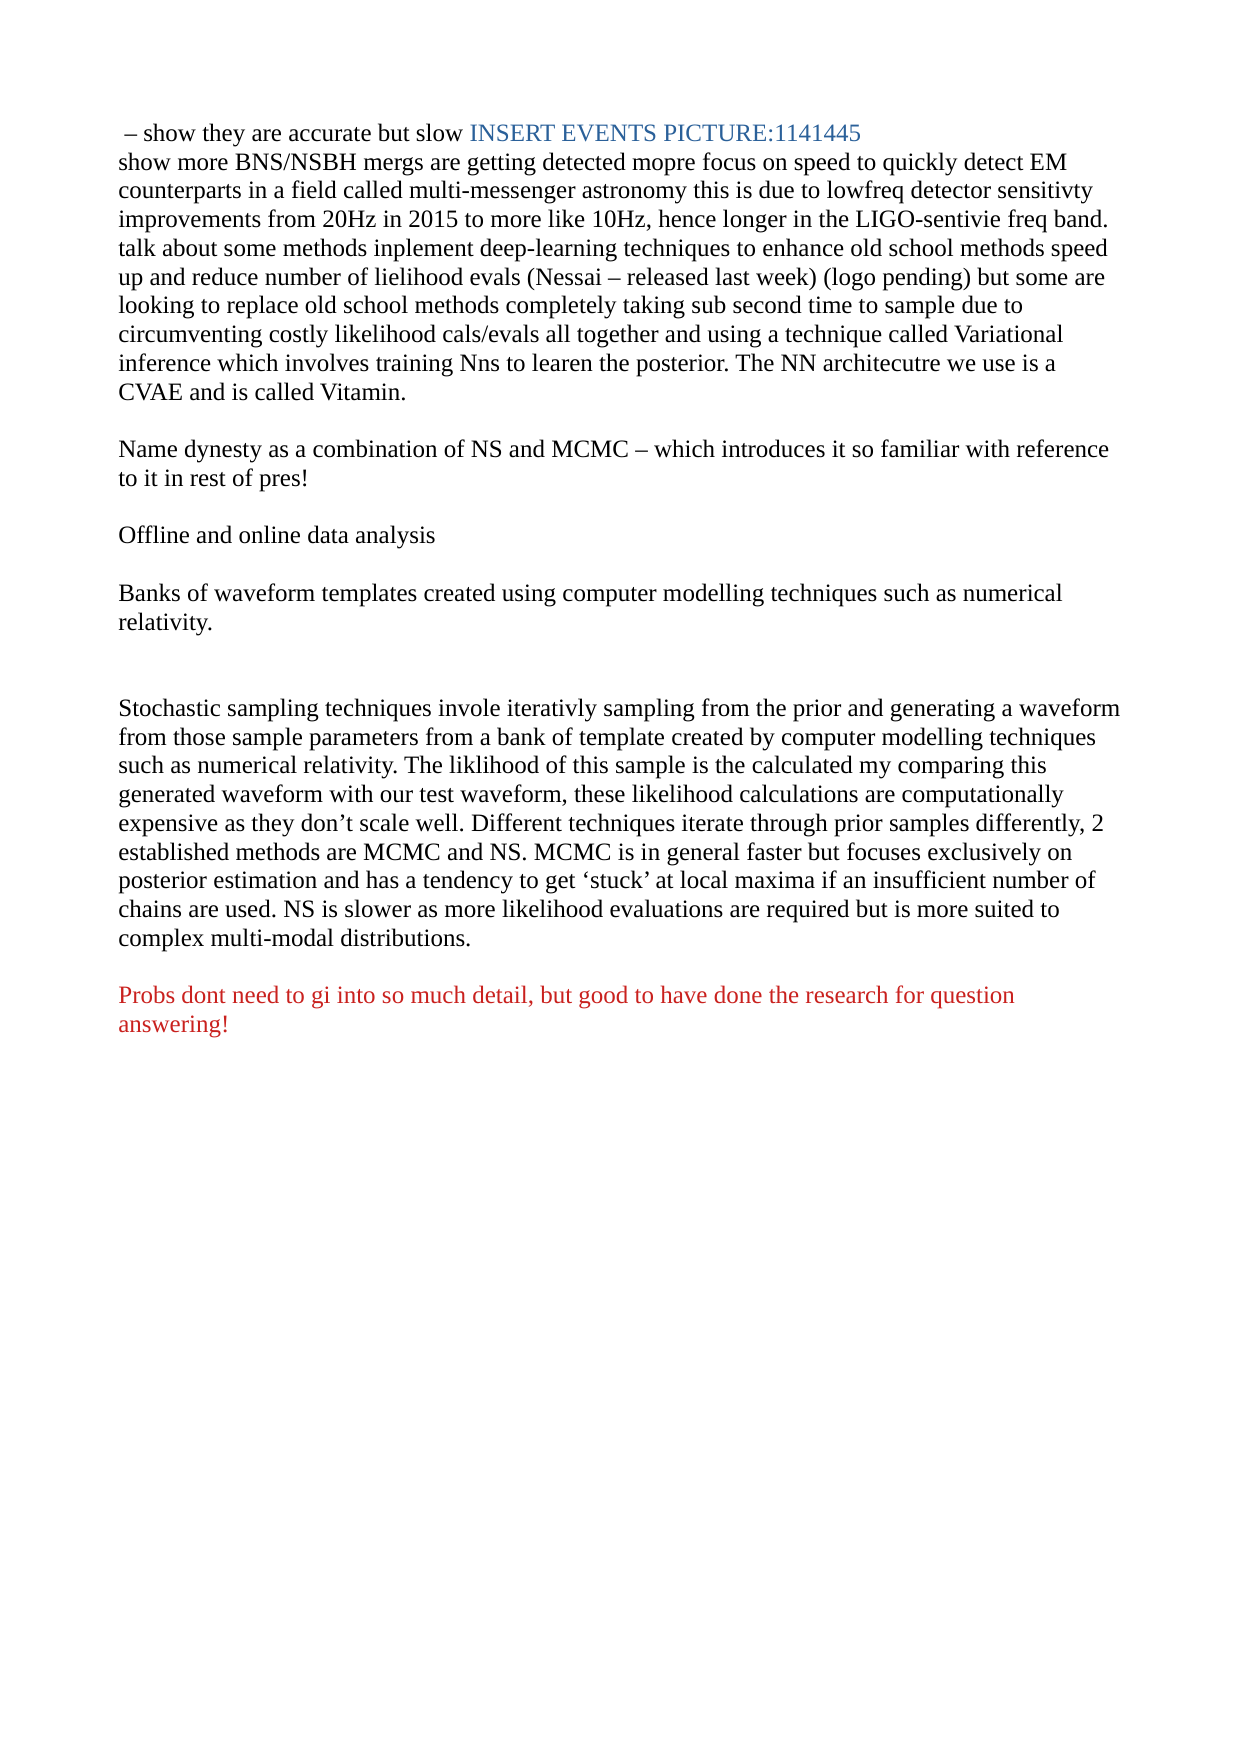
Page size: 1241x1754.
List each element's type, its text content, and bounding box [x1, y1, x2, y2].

text – show they are accurate but slow INSERT EVENTS PICTURE:1141445 [118, 118, 1122, 147]
text Banks of waveform templates created using computer modelling techniques such as numerical relativity. [118, 578, 1122, 636]
text Name dynesty as a combination of NS and MCMC – which introduces it so familiar with reference to it in rest of pres! [118, 434, 1122, 492]
text Offline and online data analysis [118, 521, 1122, 549]
text Stochastic sampling techniques invole iterativly sampling from the prior and generating a waveform from those sample parameters from a bank of template created by computer modelling techniques such as numerical relativity. The liklihood of this sample is the calculated my comparing this generated waveform with our test waveform, these likelihood calculations are computationally expensive as they don’t scale well. Different techniques iterate through prior samples differently, 2 established methods are MCMC and NS. MCMC is in general faster but focuses exclusively on posterior estimation and has a tendency to get ‘stuck’ at local maxima if an insufficient number of chains are used. NS is slower as more likelihood evaluations are required but is more suited to complex multi-modal distributions. [118, 693, 1122, 952]
text talk about some methods inplement deep-learning techniques to enhance old school methods speed up and reduce number of lielihood evals (Nessai – released last week) (logo pending) but some are looking to replace old school methods completely taking sub second time to sample due to circumventing costly likelihood cals/evals all together and using a technique called Variational inference which involves training Nns to learen the posterior. The NN architecutre we use is a CVAE and is called Vitamin. [118, 233, 1122, 406]
text Probs dont need to gi into so much detail, but good to have done the research for question answering! [118, 981, 1122, 1038]
text show more BNS/NSBH mergs are getting detected mopre focus on speed to quickly detect EM counterparts in a field called multi-messenger astronomy this is due to lowfreq detector sensitivty improvements from 20Hz in 2015 to more like 10Hz, hence longer in the LIGO-sentivie freq band. [118, 147, 1122, 233]
